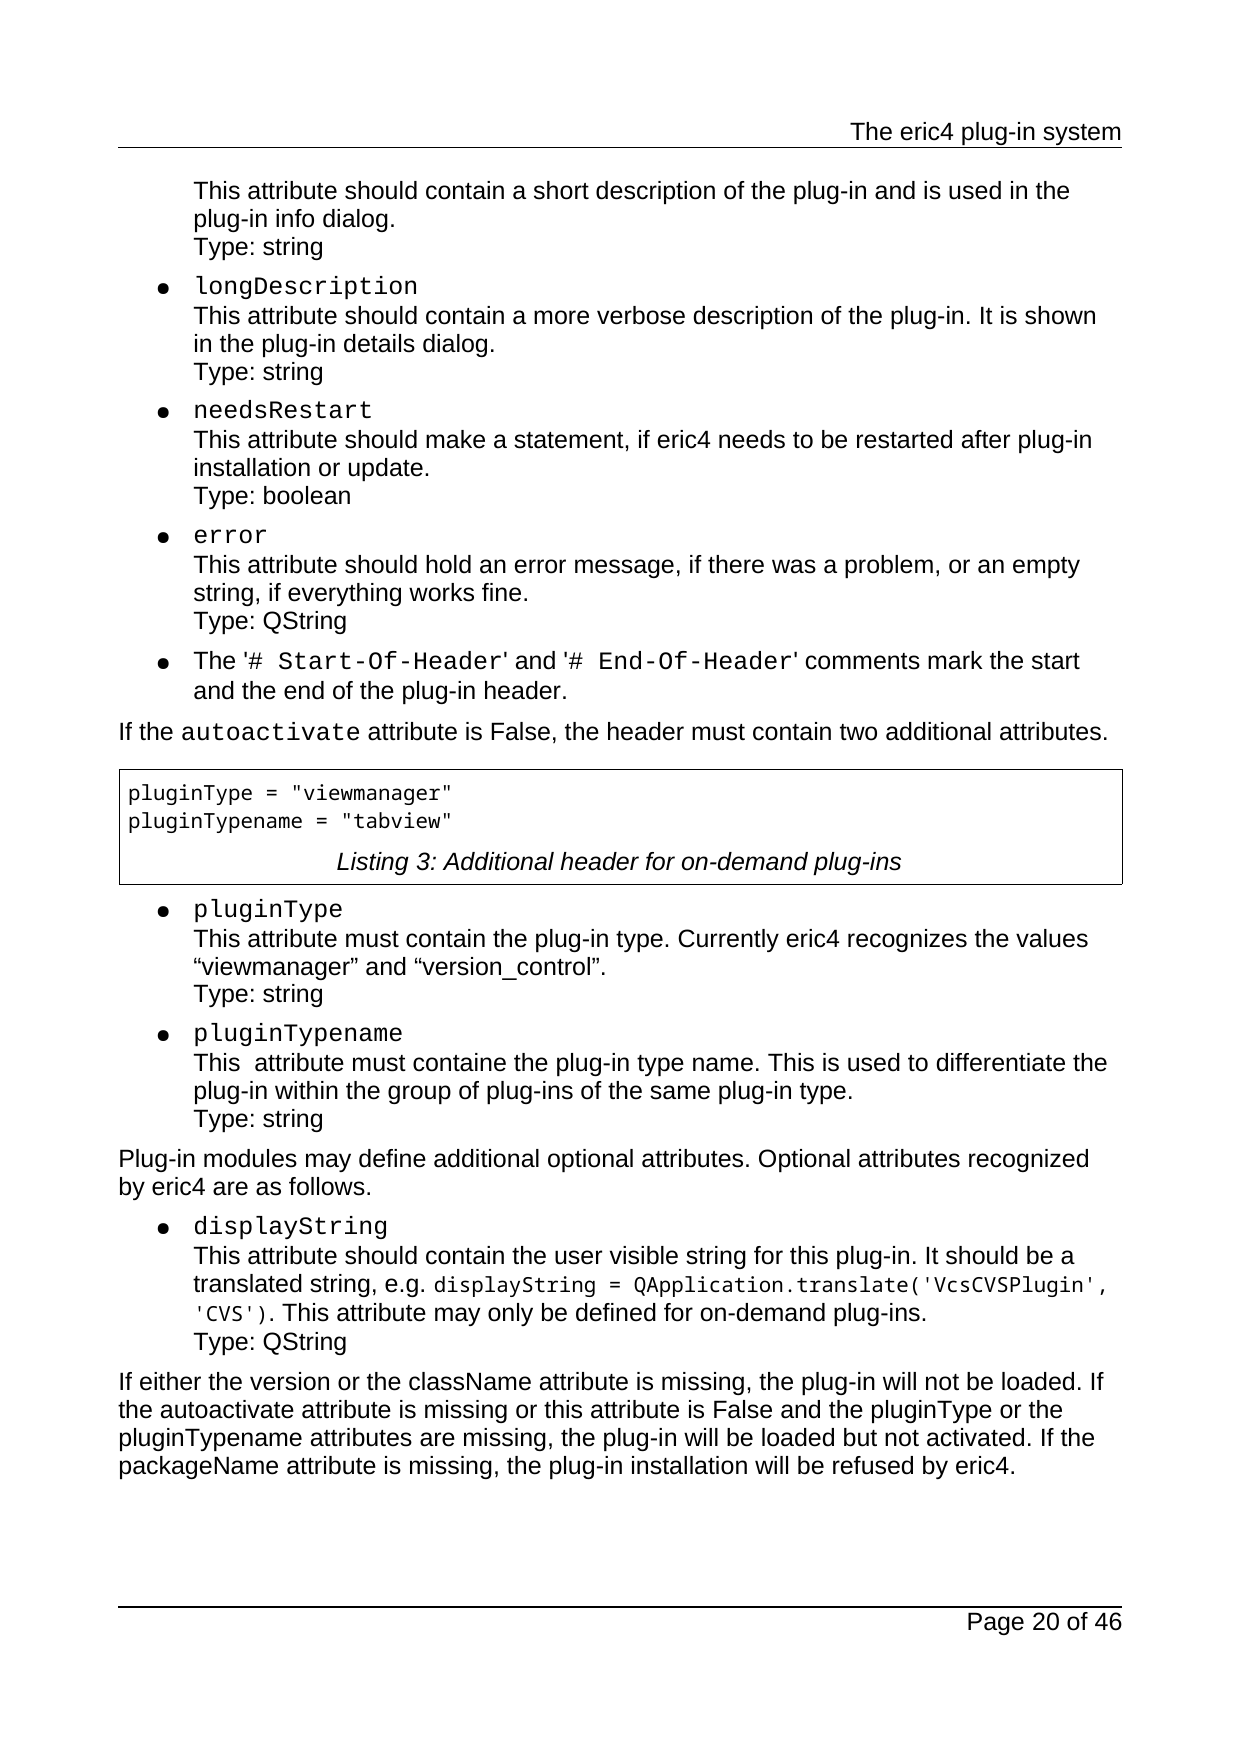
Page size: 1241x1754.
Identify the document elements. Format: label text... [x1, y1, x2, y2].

list [120, 770, 1122, 884]
list error This attribute should hold an error message, if there was a problem, or an empty string, if everything works fine. Type: QString [156, 522, 1122, 634]
list longDescription This attribute should contain a more verbose description of the plug-in. It is shown in the plug-in details dialog. Type: string [156, 273, 1122, 385]
list pluginTypename This attribute must containe the plug-in type name. This is used to differentiate the plug-in within the group of plug-ins of the same plug-in type. Type: string [156, 1021, 1122, 1133]
list displayString This attribute should contain the user visible string for this plug-in. It should be a translated string, e.g. displayString = QApplication.translate('VcsCVSPlugin', 'CVS'). This attribute may only be defined for on-demand plug-ins. Type: QString [156, 1214, 1122, 1355]
list needsRestart This attribute should make a statement, if eric4 needs to be restarted after plug-in installation or update. Type: boolean [156, 398, 1122, 510]
list This attribute should contain a short description of the plug-in and is used in the plug-in info dialog. Type: string [156, 177, 1122, 261]
list pluginType This attribute must contain the plug-in type. Currently eric4 recognizes the values “viewmanager” and “version_control”. Type: string [156, 885, 1122, 1008]
text Plug-in modules may define additional optional attributes. Optional attributes recognized by eric4 are as follows. [118, 1145, 1122, 1201]
list The '# Start-Of-Header' and '# End-Of-Header' comments mark the start and the end of the plug-in header. [156, 647, 1122, 705]
text If the autoactivate attribute is False, the header must contain two additional attributes. [118, 718, 1122, 748]
list pluginType = "viewmanager" [128, 778, 1113, 806]
list pluginTypename = "tabview" [128, 806, 1113, 835]
text If either the version or the className attribute is missing, the plug-in will not be loaded. If the autoactivate attribute is missing or this attribute is False and the pluginType or the pluginTypename attributes are missing, the plug-in will be loaded but not activated. If the packageName attribute is missing, the plug-in installation will be refused by eric4. [118, 1368, 1122, 1479]
list [156, 760, 1122, 769]
list Listing 3: Additional header for on-demand plug-ins [128, 847, 1113, 875]
